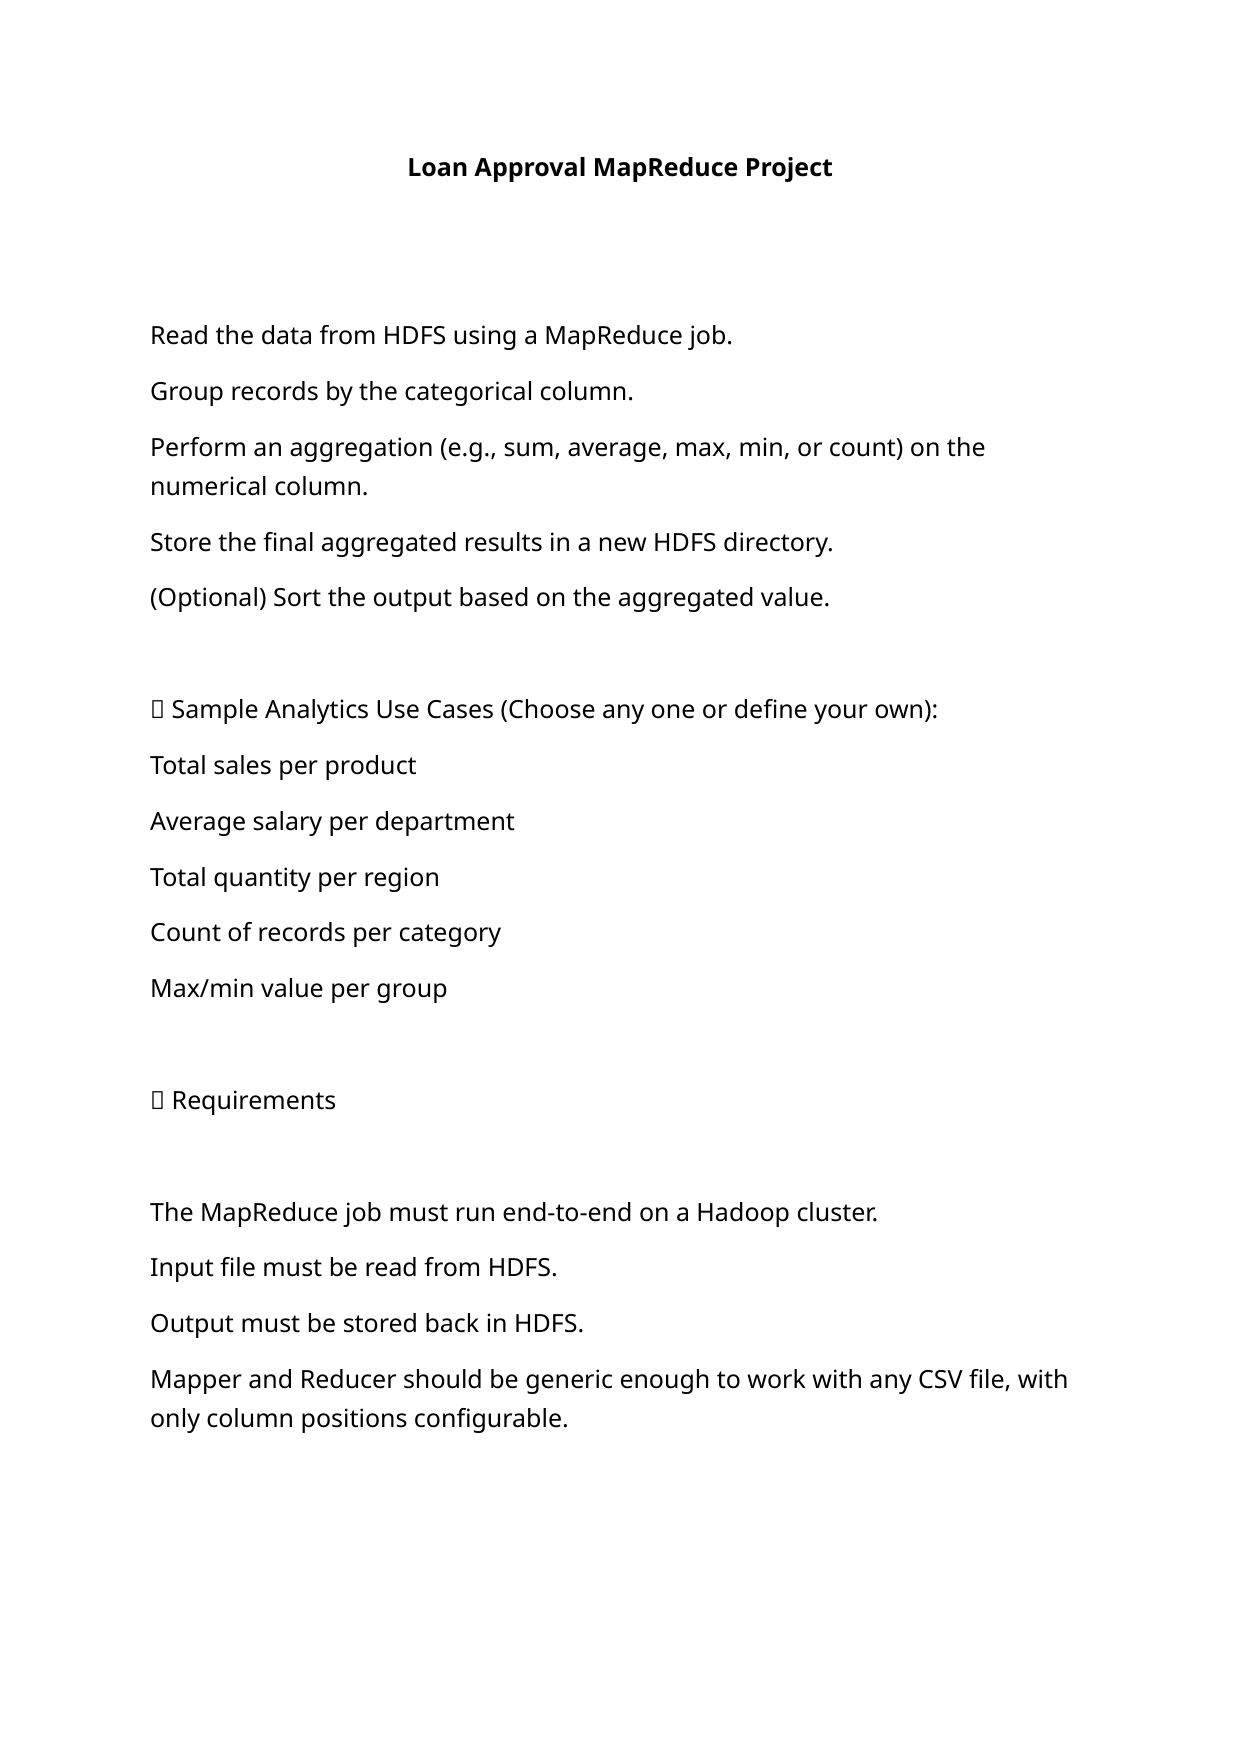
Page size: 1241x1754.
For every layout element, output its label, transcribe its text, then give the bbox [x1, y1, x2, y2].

text (Optional) Sort the output based on the aggregated value. [150, 580, 1090, 614]
text 🧮 Sample Analytics Use Cases (Choose any one or define your own): [150, 692, 1090, 726]
text Output must be stored back in HDFS. [150, 1306, 1090, 1340]
text Perform an aggregation (e.g., sum, average, max, min, or count) on the numerical column. [150, 429, 1090, 502]
text Input file must be read from HDFS. [150, 1250, 1090, 1284]
text Max/min value per group [150, 971, 1090, 1005]
text The MapReduce job must run end-to-end on a Hadoop cluster. [150, 1194, 1090, 1228]
text Count of records per category [150, 915, 1090, 949]
text Store the final aggregated results in a new HDFS directory. [150, 524, 1090, 558]
text Loan Approval MapReduce Project [150, 150, 1090, 184]
text Total sales per product [150, 747, 1090, 782]
text Total quantity per region [150, 859, 1090, 893]
text Group records by the categorical column. [150, 373, 1090, 407]
text Average salary per department [150, 803, 1090, 837]
text 🧪 Requirements [150, 1082, 1090, 1117]
text Read the data from HDFS using a MapReduce job. [150, 317, 1090, 352]
text Mapper and Reducer should be generic enough to work with any CSV file, with only column positions configurable. [150, 1362, 1090, 1435]
